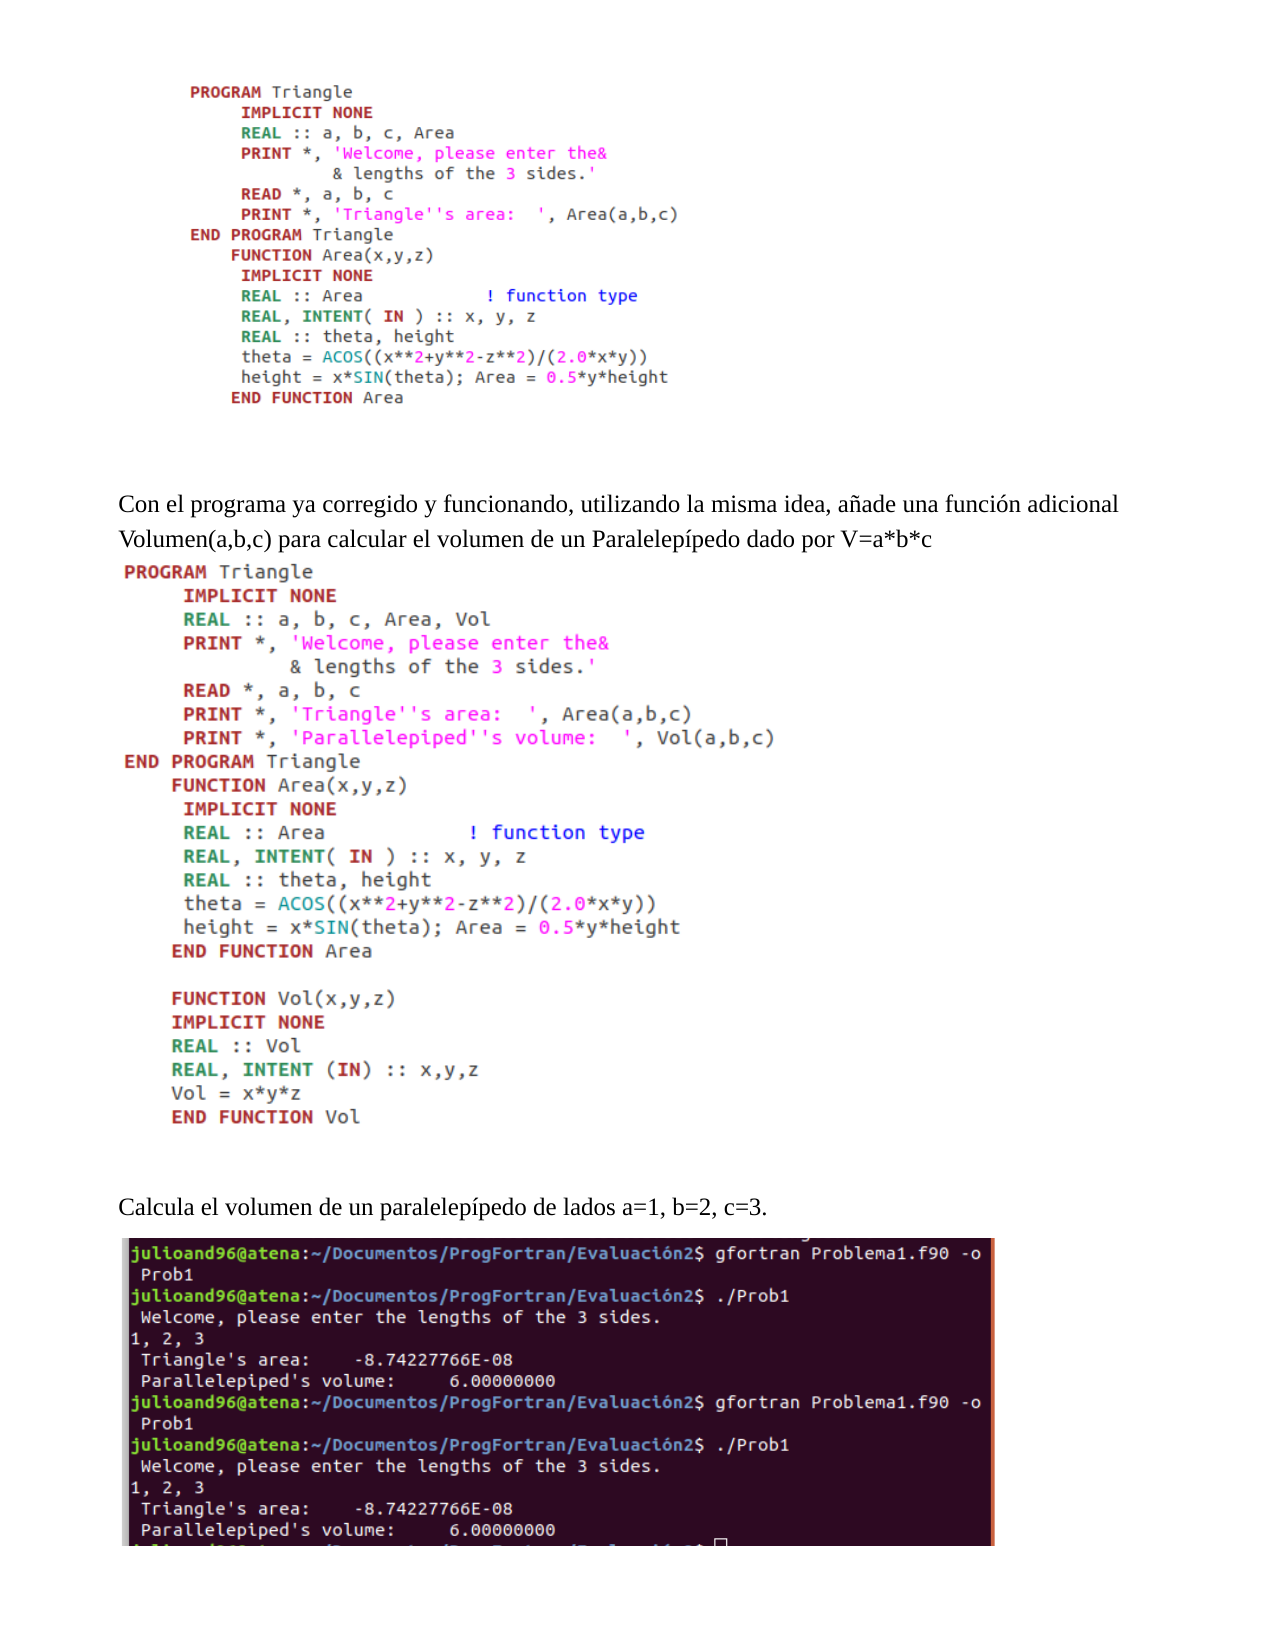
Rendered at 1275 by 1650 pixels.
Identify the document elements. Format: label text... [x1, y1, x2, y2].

text Con el programa ya corregido y funcionando, utilizando la misma idea, añade una función adicional Volumen(a,b,c) para calcular el volumen de un Paralelepípedo dado por V=a*b*c [118, 489, 1157, 553]
picture [122, 563, 320, 1138]
picture [121, 1238, 284, 1546]
text Calcula el volumen de un paralelepípedo de lados a=1, b=2, c=3. [118, 1192, 1157, 1221]
